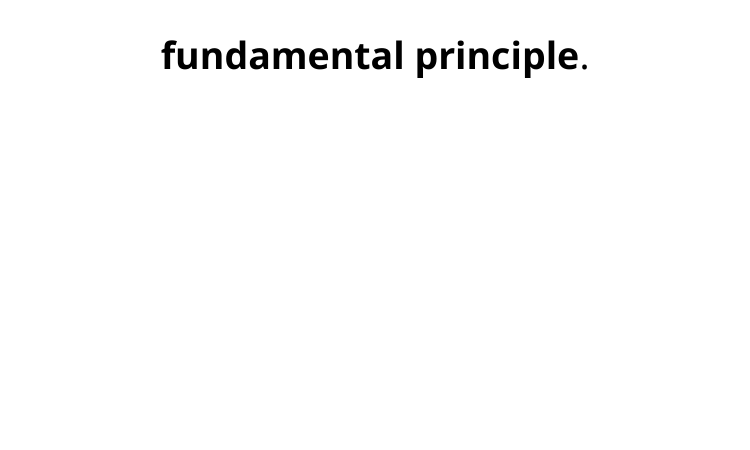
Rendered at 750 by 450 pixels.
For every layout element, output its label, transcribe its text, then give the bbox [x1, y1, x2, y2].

text fundamental principle. [29, 29, 721, 81]
